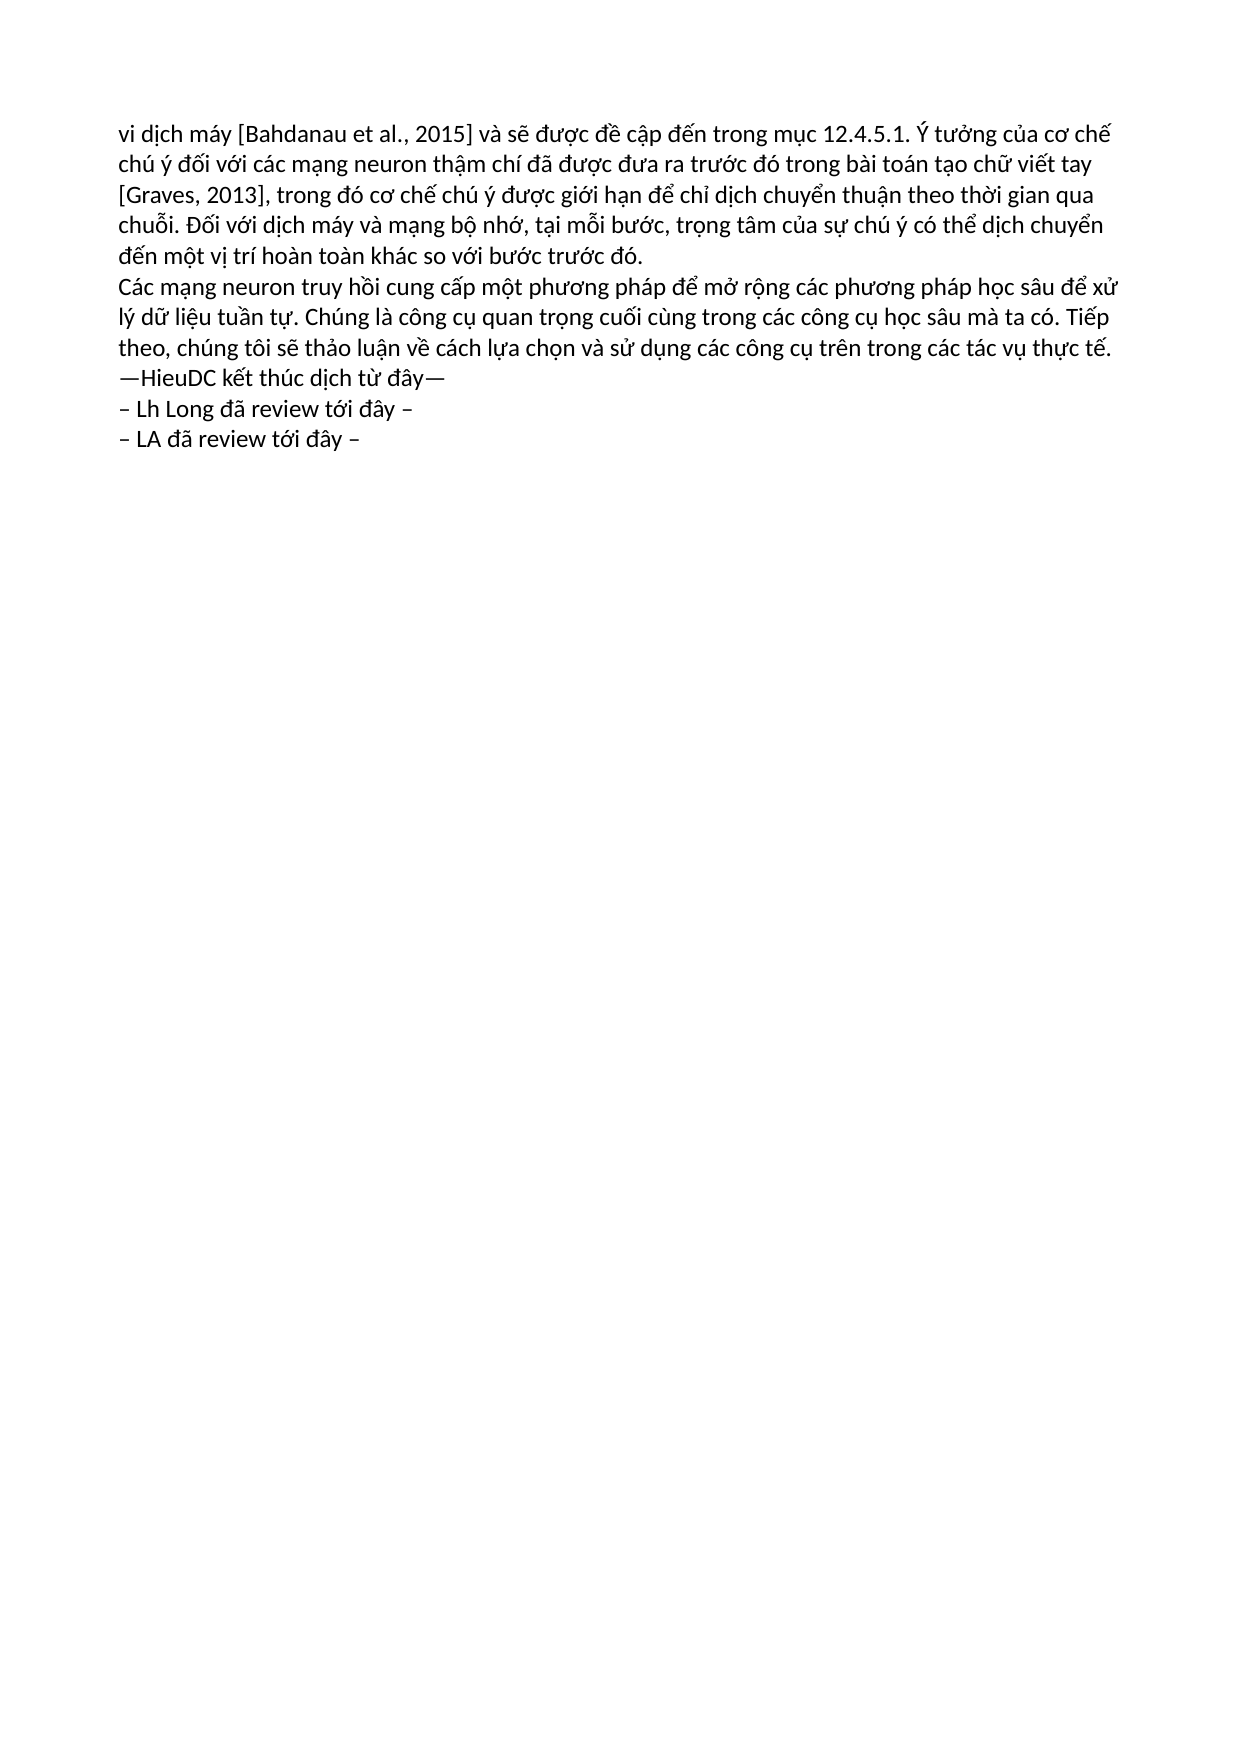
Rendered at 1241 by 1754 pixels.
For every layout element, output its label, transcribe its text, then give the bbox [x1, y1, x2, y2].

text vi dịch máy [Bahdanau et al., 2015] và sẽ được đề cập đến trong mục 12.4.5.1. Ý tưởng của cơ chế chú ý đối với các mạng neuron thậm chí đã được đưa ra trước đó trong bài toán tạo chữ viết tay [Graves, 2013], trong đó cơ chế chú ý được giới hạn để chỉ dịch chuyển thuận theo thời gian qua chuỗi. Đối với dịch máy và mạng bộ nhớ, tại mỗi bước, trọng tâm của sự chú ý có thể dịch chuyển đến một vị trí hoàn toàn khác so với bước trước đó. [118, 118, 1122, 271]
text – LA đã review tới đây – [118, 423, 1122, 454]
text – Lh Long đã review tới đây – [118, 393, 1122, 423]
text —HieuDC kết thúc dịch từ đây— [118, 362, 1122, 393]
text Các mạng neuron truy hồi cung cấp một phương pháp để mở rộng các phương pháp học sâu để xử lý dữ liệu tuần tự. Chúng là công cụ quan trọng cuối cùng trong các công cụ học sâu mà ta có. Tiếp theo, chúng tôi sẽ thảo luận về cách lựa chọn và sử dụng các công cụ trên trong các tác vụ thực tế. [118, 271, 1122, 362]
